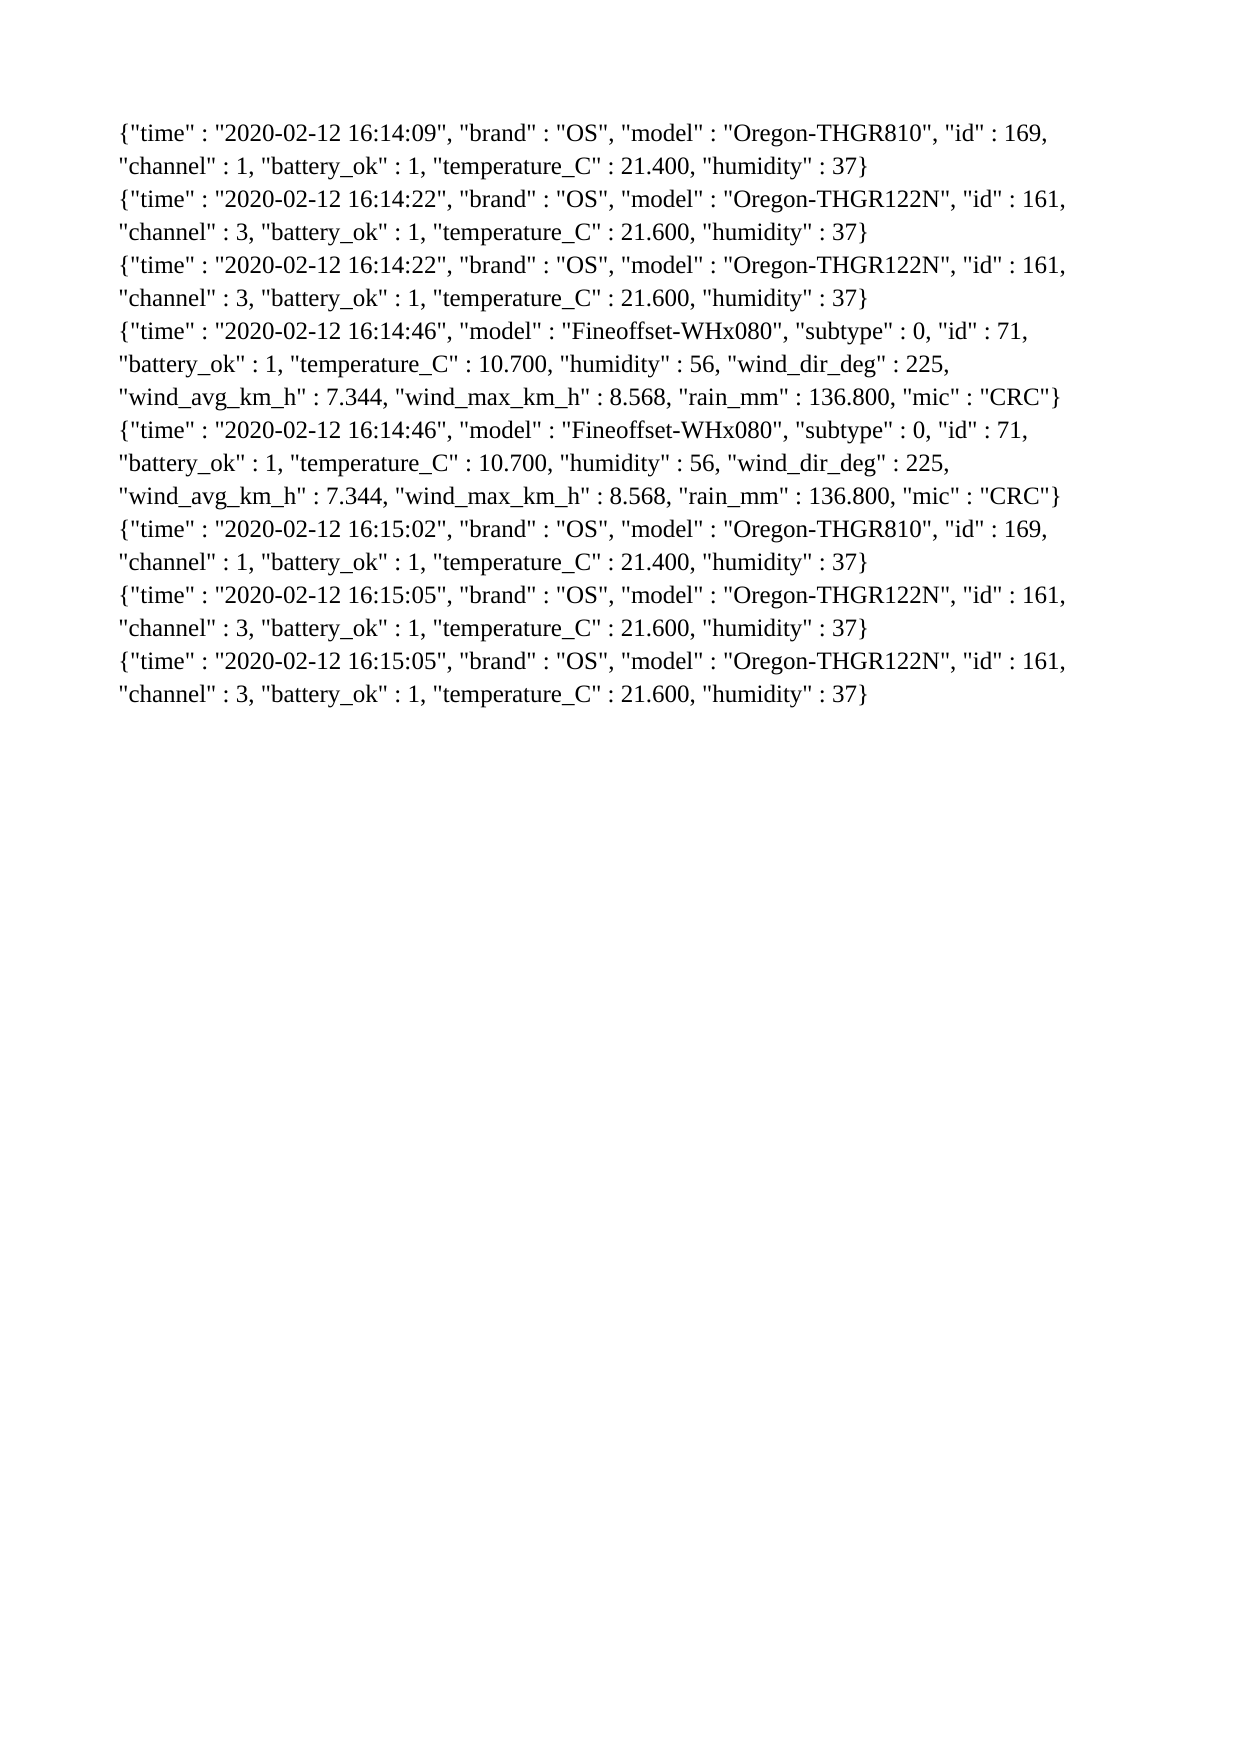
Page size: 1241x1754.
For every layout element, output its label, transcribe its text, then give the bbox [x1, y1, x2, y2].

text {"time" : "2020-02-12 16:15:05", "brand" : "OS", "model" : "Oregon-THGR122N", "id" : 161, "channel" : 3, "battery_ok" : 1, "temperature_C" : 21.600, "humidity" : 37} [118, 580, 1122, 642]
text {"time" : "2020-02-12 16:14:22", "brand" : "OS", "model" : "Oregon-THGR122N", "id" : 161, "channel" : 3, "battery_ok" : 1, "temperature_C" : 21.600, "humidity" : 37} [118, 250, 1122, 312]
text {"time" : "2020-02-12 16:14:09", "brand" : "OS", "model" : "Oregon-THGR810", "id" : 169, "channel" : 1, "battery_ok" : 1, "temperature_C" : 21.400, "humidity" : 37} [118, 118, 1122, 180]
text {"time" : "2020-02-12 16:15:05", "brand" : "OS", "model" : "Oregon-THGR122N", "id" : 161, "channel" : 3, "battery_ok" : 1, "temperature_C" : 21.600, "humidity" : 37} [118, 646, 1122, 708]
text {"time" : "2020-02-12 16:14:46", "model" : "Fineoffset-WHx080", "subtype" : 0, "id" : 71, "battery_ok" : 1, "temperature_C" : 10.700, "humidity" : 56, "wind_dir_deg" : 225, "wind_avg_km_h" : 7.344, "wind_max_km_h" : 8.568, "rain_mm" : 136.800, "mic" : "CRC"} [118, 316, 1122, 411]
text {"time" : "2020-02-12 16:15:02", "brand" : "OS", "model" : "Oregon-THGR810", "id" : 169, "channel" : 1, "battery_ok" : 1, "temperature_C" : 21.400, "humidity" : 37} [118, 514, 1122, 576]
text {"time" : "2020-02-12 16:14:46", "model" : "Fineoffset-WHx080", "subtype" : 0, "id" : 71, "battery_ok" : 1, "temperature_C" : 10.700, "humidity" : 56, "wind_dir_deg" : 225, "wind_avg_km_h" : 7.344, "wind_max_km_h" : 8.568, "rain_mm" : 136.800, "mic" : "CRC"} [118, 415, 1122, 510]
text {"time" : "2020-02-12 16:14:22", "brand" : "OS", "model" : "Oregon-THGR122N", "id" : 161, "channel" : 3, "battery_ok" : 1, "temperature_C" : 21.600, "humidity" : 37} [118, 184, 1122, 246]
